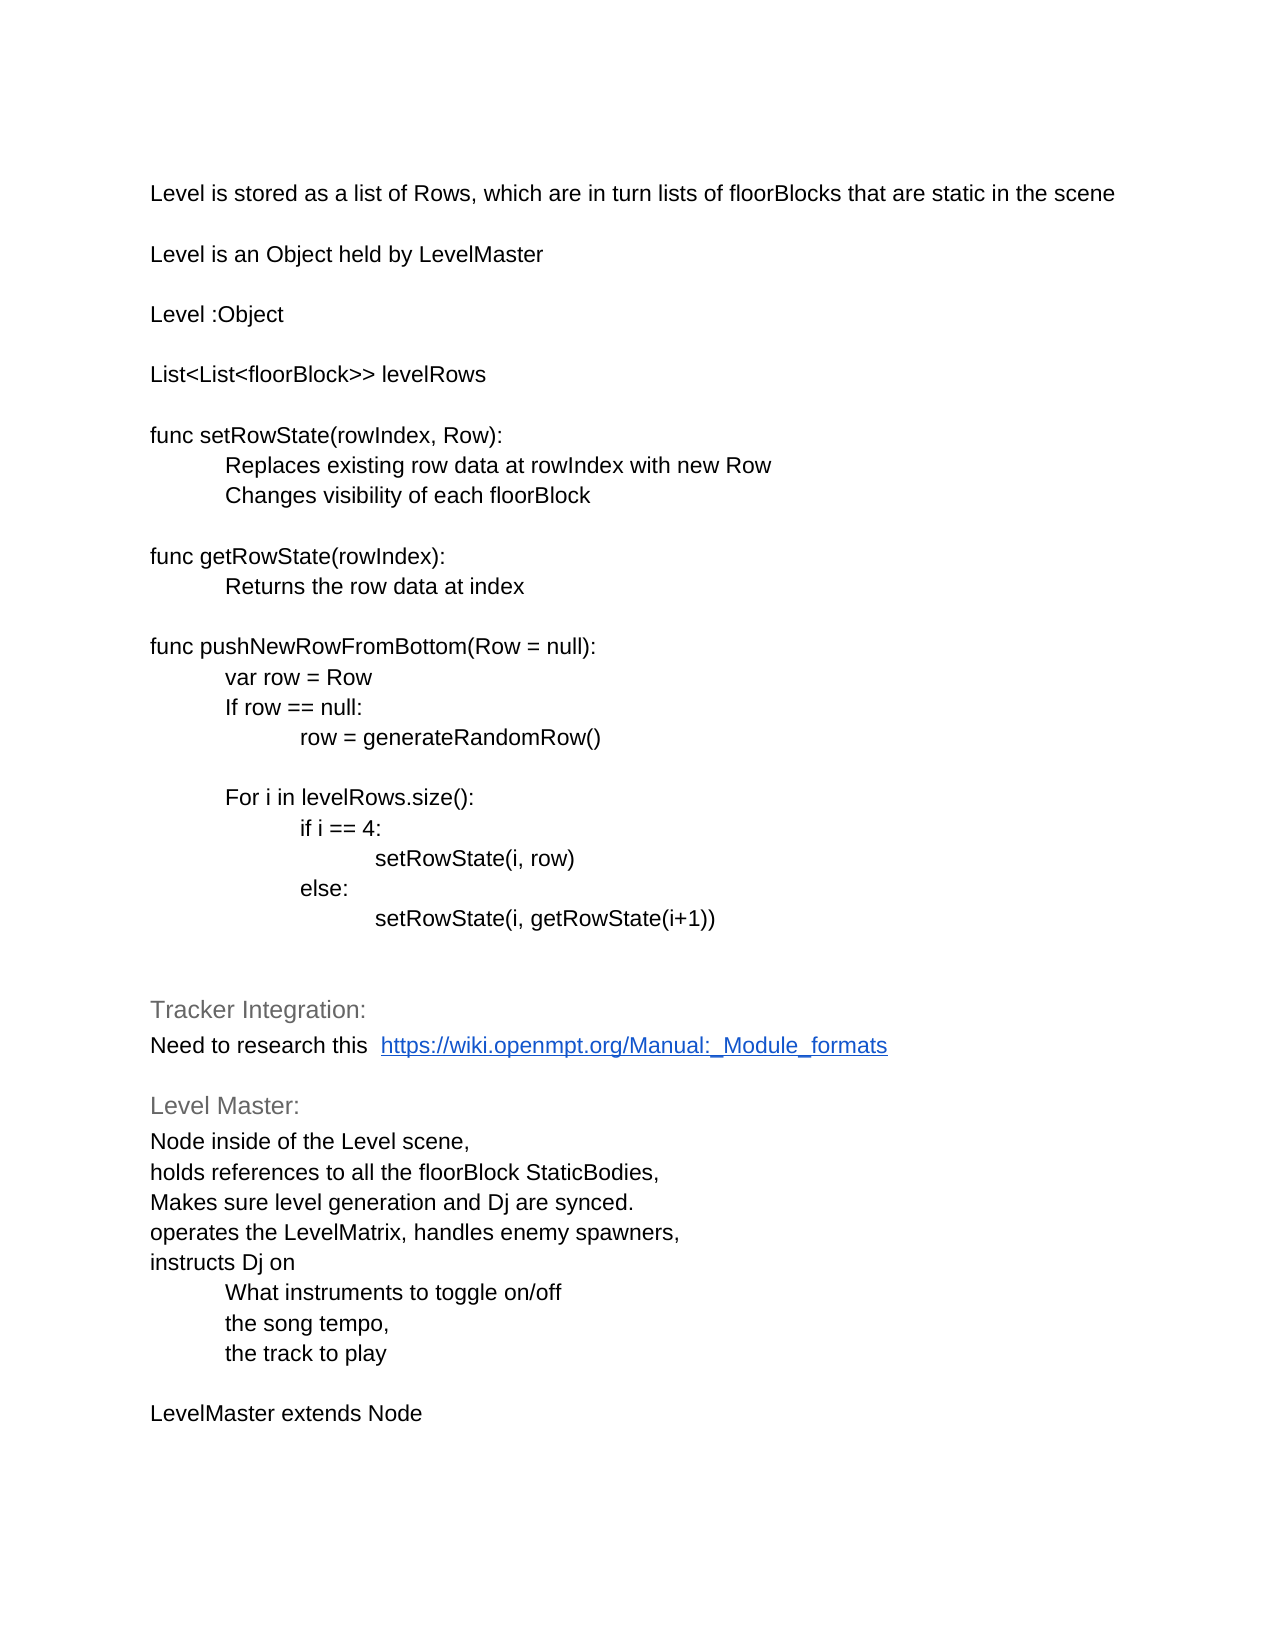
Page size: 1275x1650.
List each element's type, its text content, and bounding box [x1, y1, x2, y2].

text Level is an Object held by LevelMaster Level :Object [150, 241, 1125, 327]
text [150, 150, 1125, 176]
text Changes visibility of each floorBlock [150, 482, 1125, 509]
text Node inside of the Level scene, [150, 1128, 1125, 1155]
text func getRowState(rowIndex): [150, 543, 1125, 569]
subtitle Tracker Integration: [150, 995, 1125, 1023]
text instructs Dj on [150, 1249, 1125, 1276]
text If row == null: [150, 694, 1125, 720]
text List<List<floorBlock>> levelRows [150, 331, 1125, 388]
text the song tempo, [150, 1309, 1125, 1336]
text Makes sure level generation and Dj are synced. [150, 1189, 1125, 1215]
text For i in levelRows.size(): [150, 784, 1125, 811]
text operates the LevelMatrix, handles enemy spawners, [150, 1219, 1125, 1245]
text Returns the row data at index [150, 573, 1125, 599]
text var row = Row [150, 663, 1125, 690]
text if i == 4: [150, 814, 1125, 841]
text func pushNewRowFromBottom(Row = null): [150, 603, 1125, 660]
text Need to research this https://wiki.openmpt.org/Manual:_Module_formats [150, 1032, 1125, 1058]
text row = generateRandomRow() [150, 724, 1125, 750]
text Level is stored as a list of Rows, which are in turn lists of floorBlocks that are static in the scene [150, 180, 1125, 207]
text else: [150, 875, 1125, 901]
text the track to play [150, 1340, 1125, 1366]
text LevelMaster extends Node [150, 1400, 1125, 1427]
text What instruments to toggle on/off [150, 1279, 1125, 1306]
text holds references to all the floorBlock StaticBodies, [150, 1158, 1125, 1185]
text setRowState(i, row) [150, 845, 1125, 871]
text setRowState(i, getRowState(i+1)) [150, 905, 1125, 932]
subtitle Level Master: [150, 1091, 1125, 1120]
text func setRowState(rowIndex, Row): [150, 422, 1125, 448]
text Replaces existing row data at rowIndex with new Row [150, 452, 1125, 478]
